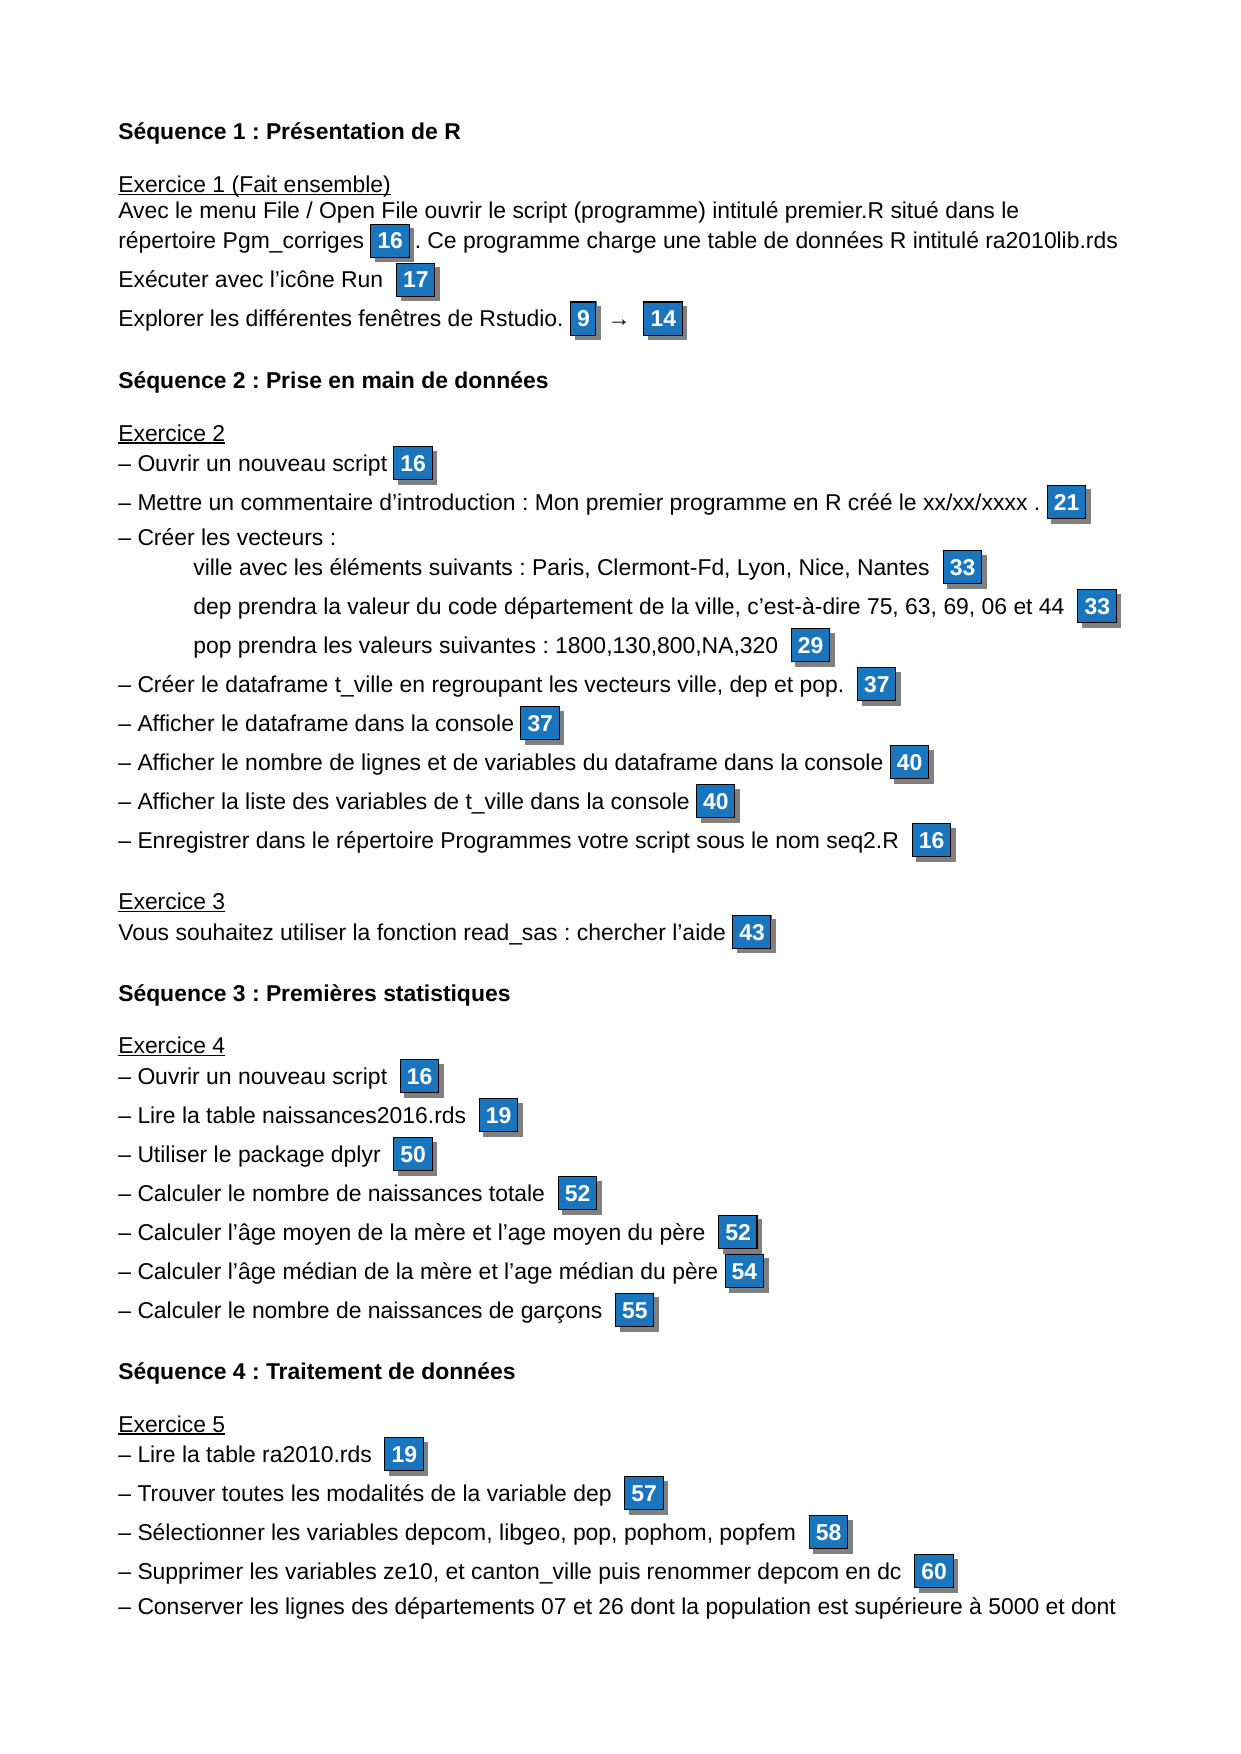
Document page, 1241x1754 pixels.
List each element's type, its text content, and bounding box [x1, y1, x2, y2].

text – Enregistrer dans le répertoire Programmes votre script sous le nom seq2.R 16 [951, 823, 1122, 862]
text Vous souhaitez utiliser la fonction read_sas : chercher l’aide 43 [118, 914, 770, 953]
text pop prendra les valeurs suivantes : 1800,130,800,NA,320 29 [830, 628, 1122, 667]
text – Utiliser le package dplyr 50 [118, 1137, 398, 1176]
text – Calculer le nombre de naissances de garçons 55 [118, 1293, 620, 1332]
text – Afficher le nombre de lignes et de variables du dataframe dans la console 40 [929, 745, 1122, 784]
text Avec le menu File / Open File ouvrir le script (programme) intitulé premier.R situé dans le répertoire Pgm_corriges 16. Ce programme charge une table de données R intitulé ra2010lib.rds [118, 197, 1122, 262]
text – Utiliser le package dplyr 50 [433, 1137, 1122, 1176]
text – Trouver toutes les modalités de la variable dep 57 [664, 1476, 1122, 1515]
text Exercice 4 [118, 1032, 1122, 1059]
text – Calculer l’âge moyen de la mère et l’age moyen du père 52 [118, 1215, 723, 1254]
text – Lire la table ra2010.rds 19 [424, 1437, 1122, 1476]
text – Ouvrir un nouveau script 16 [433, 446, 1122, 485]
text – Trouver toutes les modalités de la variable dep 57 [118, 1476, 629, 1515]
text – Afficher le nombre de lignes et de variables du dataframe dans la console 40 [118, 745, 894, 784]
text Séquence 1 : Présentation de R [118, 118, 1122, 144]
text – Supprimer les variables ze10, et canton_ville puis renommer depcom en dc 60 [954, 1554, 1122, 1593]
text – Ouvrir un nouveau script 16 [118, 446, 398, 485]
text – Lire la table ra2010.rds 19 [118, 1437, 389, 1476]
text Exercice 2 [118, 419, 1122, 446]
text Explorer les différentes fenêtres de Rstudio. 9 → 14 [597, 301, 648, 340]
text – Afficher la liste des variables de t_ville dans la console 40 [735, 784, 1122, 823]
text – Calculer l’âge médian de la mère et l’age médian du père 54 [764, 1254, 1122, 1293]
text Exercice 1 (Fait ensemble) [118, 171, 1122, 197]
text – Supprimer les variables ze10, et canton_ville puis renommer depcom en dc 60 [118, 1554, 919, 1593]
text – Calculer le nombre de naissances totale 52 [597, 1176, 1122, 1215]
text – Conserver les lignes des départements 07 et 26 dont la population est supérieure à 5000 et dont la categorie_com ne vaut pas '111' 61 [118, 1593, 1122, 1619]
text Exercice 3 [118, 888, 1122, 914]
text [435, 262, 1122, 301]
text Séquence 2 : Prise en main de données [118, 367, 1122, 393]
text – Enregistrer dans le répertoire Programmes votre script sous le nom seq2.R 16 [118, 823, 916, 862]
text Explorer les différentes fenêtres de Rstudio. 9 → 14 [118, 301, 575, 340]
text – Calculer le nombre de naissances de garçons 55 [654, 1293, 1122, 1332]
text – Calculer l’âge moyen de la mère et l’age moyen du père 52 [758, 1215, 1122, 1254]
text – Afficher le dataframe dans la console 37 [118, 706, 525, 745]
text – Afficher le dataframe dans la console 37 [560, 706, 1122, 745]
text Exercice 5 [118, 1411, 1122, 1437]
text – Calculer le nombre de naissances totale 52 [118, 1176, 562, 1215]
text – Mettre un commentaire d’introduction : Mon premier programme en R créé le xx/xx/xxxx . 21 [118, 485, 1051, 524]
text – Lire la table naissances2016.rds 19 [518, 1098, 1122, 1137]
text [771, 914, 1122, 953]
text Séquence 3 : Premières statistiques [118, 980, 1122, 1006]
text – Créer les vecteurs : ville avec les éléments suivants : Paris, Clermont-Fd, Lyon, Nice, Nantes 33 dep prendra la valeur du code département de la ville, c’est-à-dire 75, 63, 69, 06 et 44 33 [118, 524, 1122, 628]
text – Créer le dataframe t_ville en regroupant les vecteurs ville, dep et pop. 37 [118, 667, 862, 706]
text – Sélectionner les variables depcom, libgeo, pop, pophom, popfem 58 [118, 1515, 813, 1554]
text – Ouvrir un nouveau script 16 [439, 1059, 1122, 1098]
text – Afficher la liste des variables de t_ville dans la console 40 [118, 784, 701, 823]
text – Ouvrir un nouveau script 16 [118, 1059, 404, 1098]
text pop prendra les valeurs suivantes : 1800,130,800,NA,320 29 [118, 628, 795, 667]
text Explorer les différentes fenêtres de Rstudio. 9 → 14 [683, 301, 1122, 340]
text Exécuter avec l’icône Run 17 [118, 262, 434, 301]
text – Calculer l’âge médian de la mère et l’age médian du père 54 [118, 1254, 729, 1293]
text Séquence 4 : Traitement de données [118, 1358, 1122, 1384]
text – Lire la table naissances2016.rds 19 [118, 1098, 483, 1137]
text – Sélectionner les variables depcom, libgeo, pop, pophom, popfem 58 [848, 1515, 1122, 1554]
text – Créer le dataframe t_ville en regroupant les vecteurs ville, dep et pop. 37 [896, 667, 1122, 706]
